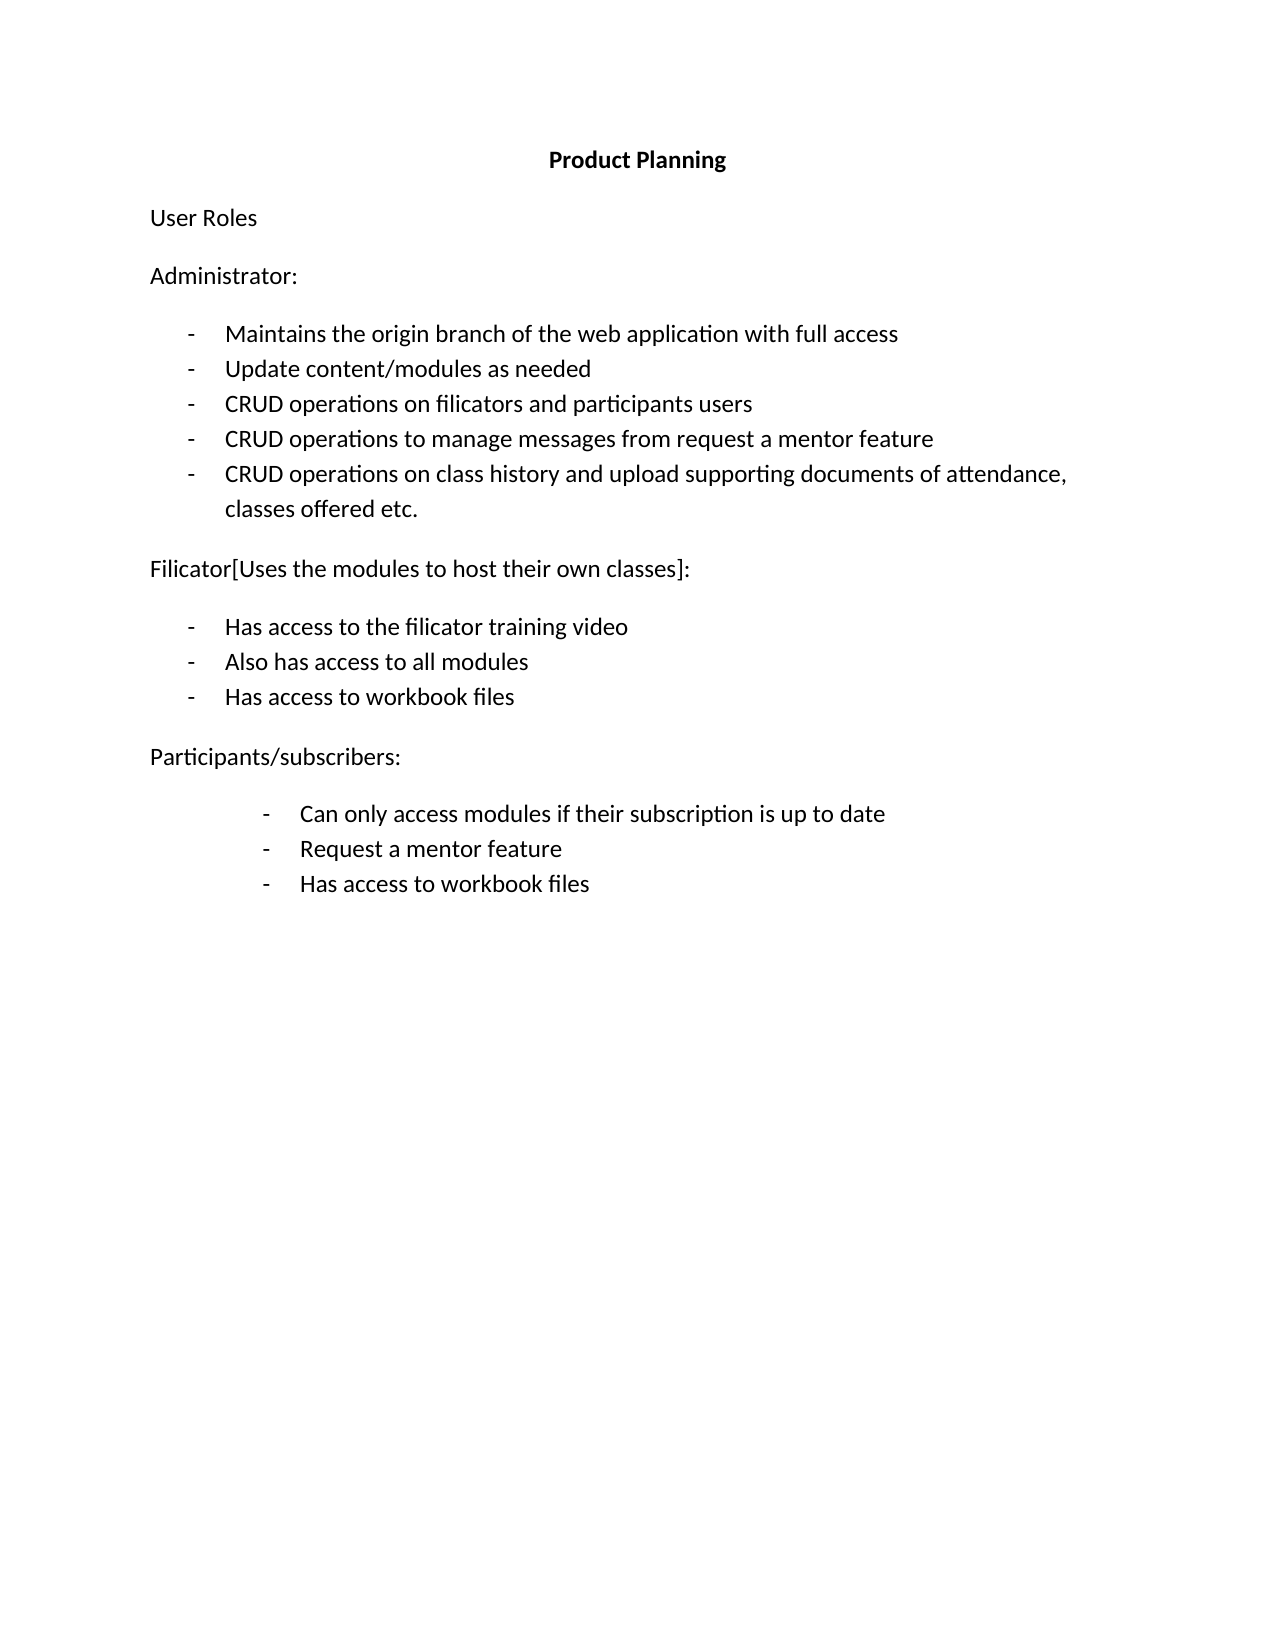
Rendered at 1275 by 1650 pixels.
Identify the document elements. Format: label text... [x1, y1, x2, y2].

list CRUD operations on class history and upload supporting documents of attendance, classes offered etc. [187, 458, 1125, 523]
list CRUD operations on filicators and participants users [187, 388, 1125, 418]
list Update content/modules as needed [187, 353, 1125, 383]
list Can only access modules if their subscription is up to date [262, 798, 1125, 829]
list Has access to the filicator training video [187, 611, 1125, 641]
text Product Planning [150, 144, 1125, 174]
list Request a mentor feature [262, 833, 1125, 864]
list Has access to workbook files [187, 681, 1125, 711]
text Administrator: [150, 260, 1125, 290]
text Participants/subscribers: [150, 741, 1125, 771]
list CRUD operations to manage messages from request a mentor feature [187, 423, 1125, 453]
list Maintains the origin branch of the web application with full access [187, 318, 1125, 348]
text Filicator[Uses the modules to host their own classes]: [150, 553, 1125, 583]
list Has access to workbook files [262, 868, 1125, 899]
text User Roles [150, 202, 1125, 232]
list Also has access to all modules [187, 646, 1125, 676]
